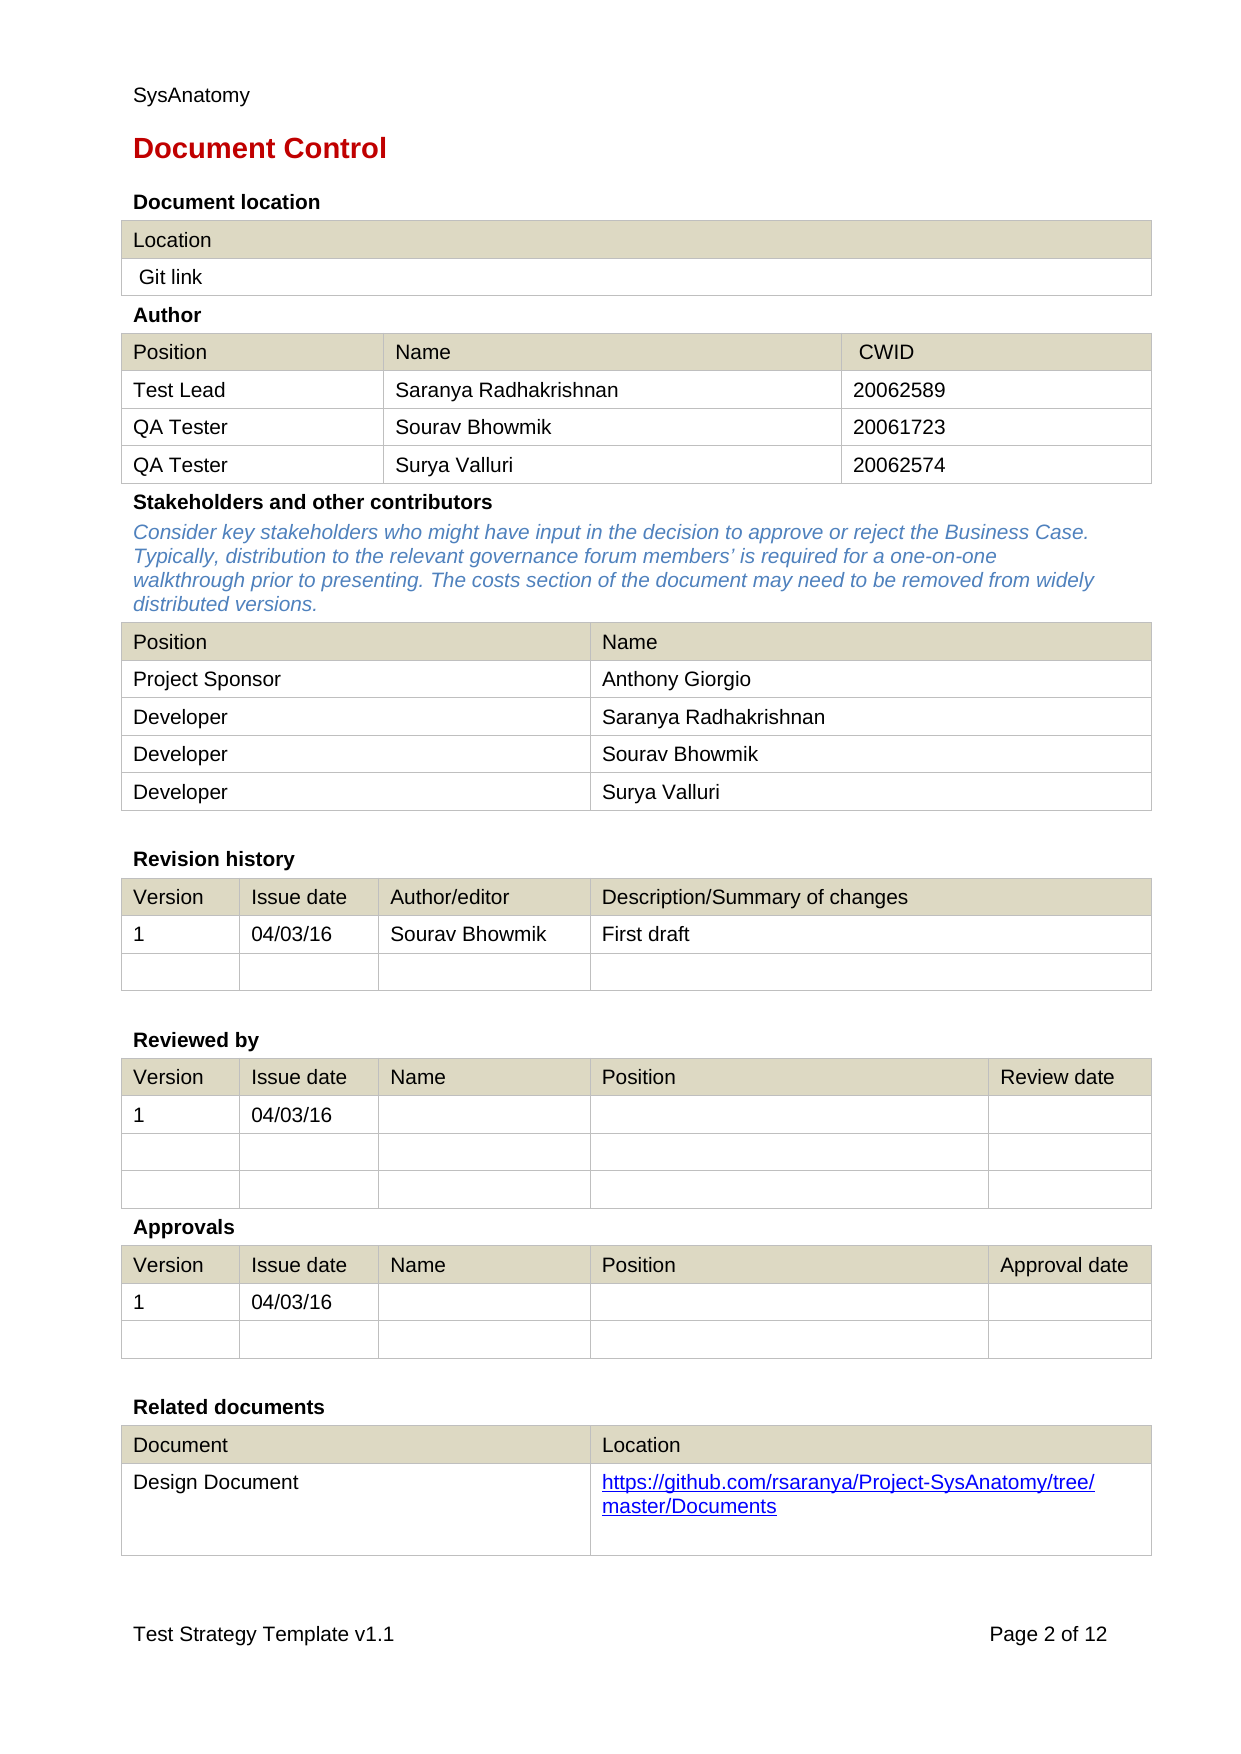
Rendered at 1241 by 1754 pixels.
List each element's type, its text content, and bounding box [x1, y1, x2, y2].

table_cell Project Sponsor [122, 661, 590, 697]
table_cell 20061723 [842, 409, 1151, 445]
table_header Description/Summary of changes [591, 879, 1151, 915]
table_header Document [122, 1426, 590, 1463]
table_header Location [591, 1426, 1151, 1463]
table_header Approval date [989, 1246, 1151, 1283]
table_cell [989, 1134, 1151, 1170]
table_cell [591, 1321, 988, 1358]
text Related documents [133, 1395, 1107, 1419]
table_header Position [122, 334, 383, 370]
table_header Position [122, 623, 590, 660]
table_cell 20062589 [842, 371, 1151, 408]
table_cell 04/03/16 [240, 916, 378, 952]
table_cell QA Tester [122, 446, 383, 483]
table_cell [591, 1096, 988, 1133]
table_cell Developer [122, 736, 590, 772]
text Reviewed by [133, 1027, 1107, 1051]
table_cell Developer [122, 698, 590, 735]
table_cell [122, 954, 239, 990]
subtitle Document Control [133, 131, 1107, 165]
table_cell [591, 954, 1151, 990]
table_cell [591, 1284, 988, 1320]
table_cell [240, 954, 378, 990]
table_cell Developer [122, 773, 590, 810]
table_header Position [591, 1059, 988, 1095]
table_cell https://github.com/rsaranya/Project-SysAnatomy/tree/master/Documents [591, 1464, 1151, 1554]
table_cell [591, 1171, 988, 1208]
table_cell [379, 954, 590, 990]
table_cell 1 [122, 916, 239, 952]
table_cell First draft [591, 916, 1151, 952]
table_header Location [122, 221, 1151, 258]
table_cell 1 [122, 1096, 239, 1133]
table_cell [240, 1171, 378, 1208]
table_cell 20062574 [842, 446, 1151, 483]
text Author [133, 302, 1107, 326]
table_cell [379, 1321, 590, 1358]
table_cell [379, 1171, 590, 1208]
table_header CWID [842, 334, 1151, 370]
table_header Review date [989, 1059, 1151, 1095]
table_cell [379, 1134, 590, 1170]
table_cell [122, 1134, 239, 1170]
table_header Version [122, 879, 239, 915]
table_header Issue date [240, 1059, 378, 1095]
table_cell [240, 1134, 378, 1170]
table_header Issue date [240, 1246, 378, 1283]
table_cell Saranya Radhakrishnan [591, 698, 1151, 735]
text Revision history [133, 847, 1107, 871]
table_cell Design Document [122, 1464, 590, 1554]
table_cell [989, 1096, 1151, 1133]
table_cell 1 [122, 1284, 239, 1320]
table_cell [379, 1284, 590, 1320]
table_header Version [122, 1246, 239, 1283]
table_cell [989, 1171, 1151, 1208]
table_cell Sourav Bhowmik [591, 736, 1151, 772]
text Consider key stakeholders who might have input in the decision to approve or reject the Business Case. Typically, distribution to the relevant governance forum members’ is required for a one-on-one walkthrough prior to presenting. The costs section of the document may need to be removed from widely distributed versions. [133, 520, 1107, 616]
text Stakeholders and other contributors [133, 490, 1107, 514]
table_cell Saranya Radhakrishnan [384, 371, 841, 408]
table_cell [122, 1321, 239, 1358]
table_header Name [379, 1059, 590, 1095]
table_header Position [591, 1246, 988, 1283]
table_header Author/editor [379, 879, 590, 915]
table_cell [989, 1321, 1151, 1358]
table_header Name [384, 334, 841, 370]
table_cell [591, 1134, 988, 1170]
table_cell Test Lead [122, 371, 383, 408]
table_cell Anthony Giorgio [591, 661, 1151, 697]
table_cell [122, 1171, 239, 1208]
table_cell Sourav Bhowmik [384, 409, 841, 445]
table_header Version [122, 1059, 239, 1095]
table_header Name [591, 623, 1151, 660]
text Document location [133, 190, 1107, 214]
table_cell Surya Valluri [384, 446, 841, 483]
table_cell [240, 1321, 378, 1358]
table_cell [379, 1096, 590, 1133]
table_cell Surya Valluri [591, 773, 1151, 810]
table_cell [989, 1284, 1151, 1320]
text Approvals [133, 1215, 1107, 1239]
table_header Issue date [240, 879, 378, 915]
table_cell Git link [122, 259, 1151, 295]
table_cell Sourav Bhowmik [379, 916, 590, 952]
table_cell 04/03/16 [240, 1284, 378, 1320]
table_cell QA Tester [122, 409, 383, 445]
table_cell 04/03/16 [240, 1096, 378, 1133]
table_header Name [379, 1246, 590, 1283]
